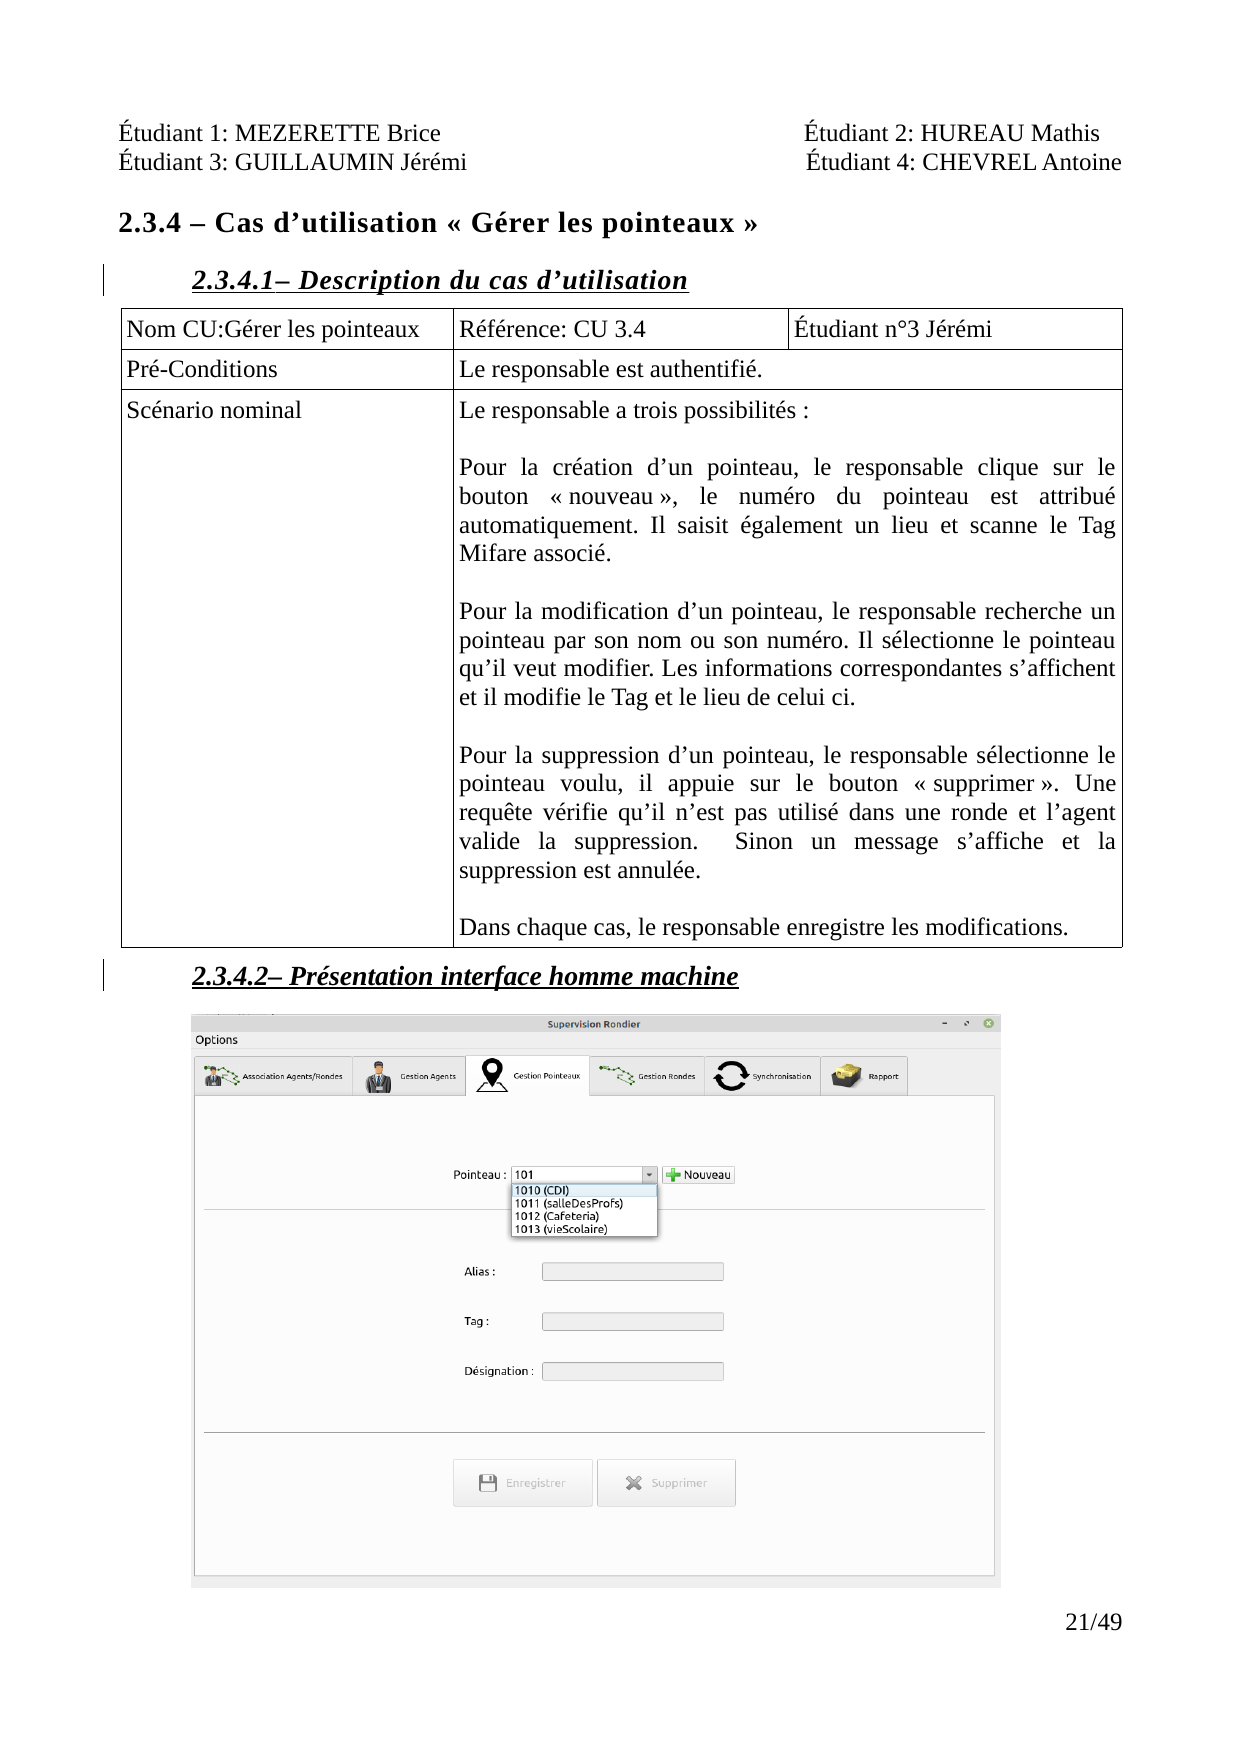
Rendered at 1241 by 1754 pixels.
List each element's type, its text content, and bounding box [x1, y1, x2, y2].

table_cell Le responsable a trois possibilités : Pour la création d’un pointeau, le responsable clique sur le bouton « nouveau », le numéro du pointeau est attribué automatiquement. Il saisit également un lieu et scanne le Tag Mifare associé. Pour la modification d’un pointeau, le responsable recherche un pointeau par son nom ou son numéro. Il sélectionne le pointeau qu’il veut modifier. Les informations correspondantes s’affichent et il modifie le Tag et le lieu de celui ci. Pour la suppression d’un pointeau, le responsable sélectionne le pointeau voulu, il appuie sur le bouton « supprimer ». Une requête vérifie qu’il n’est pas utilisé dans une ronde et l’agent valide la suppression. Sinon un message s’affiche et la suppression est annulée. Dans chaque cas, le responsable enregistre les modifications. [454, 390, 1122, 947]
subtitle 2.3.4.2– Présentation interface homme machine [118, 959, 1122, 991]
table_header Étudiant n°3 Jérémi [789, 309, 1122, 348]
subtitle 2.3.4 – Cas d’utilisation « Gérer les pointeaux » [118, 205, 1122, 239]
picture [191, 1014, 1001, 1588]
table_cell Scénario nominal [122, 390, 453, 947]
table_cell Pré-Conditions [122, 350, 453, 389]
subtitle 2.3.4.1– Description du cas d’utilisation [118, 264, 1122, 296]
table_header Nom CU:Gérer les pointeaux [122, 309, 453, 348]
table_header Référence: CU 3.4 [454, 309, 788, 348]
table_cell Le responsable est authentifié. [454, 350, 1122, 389]
